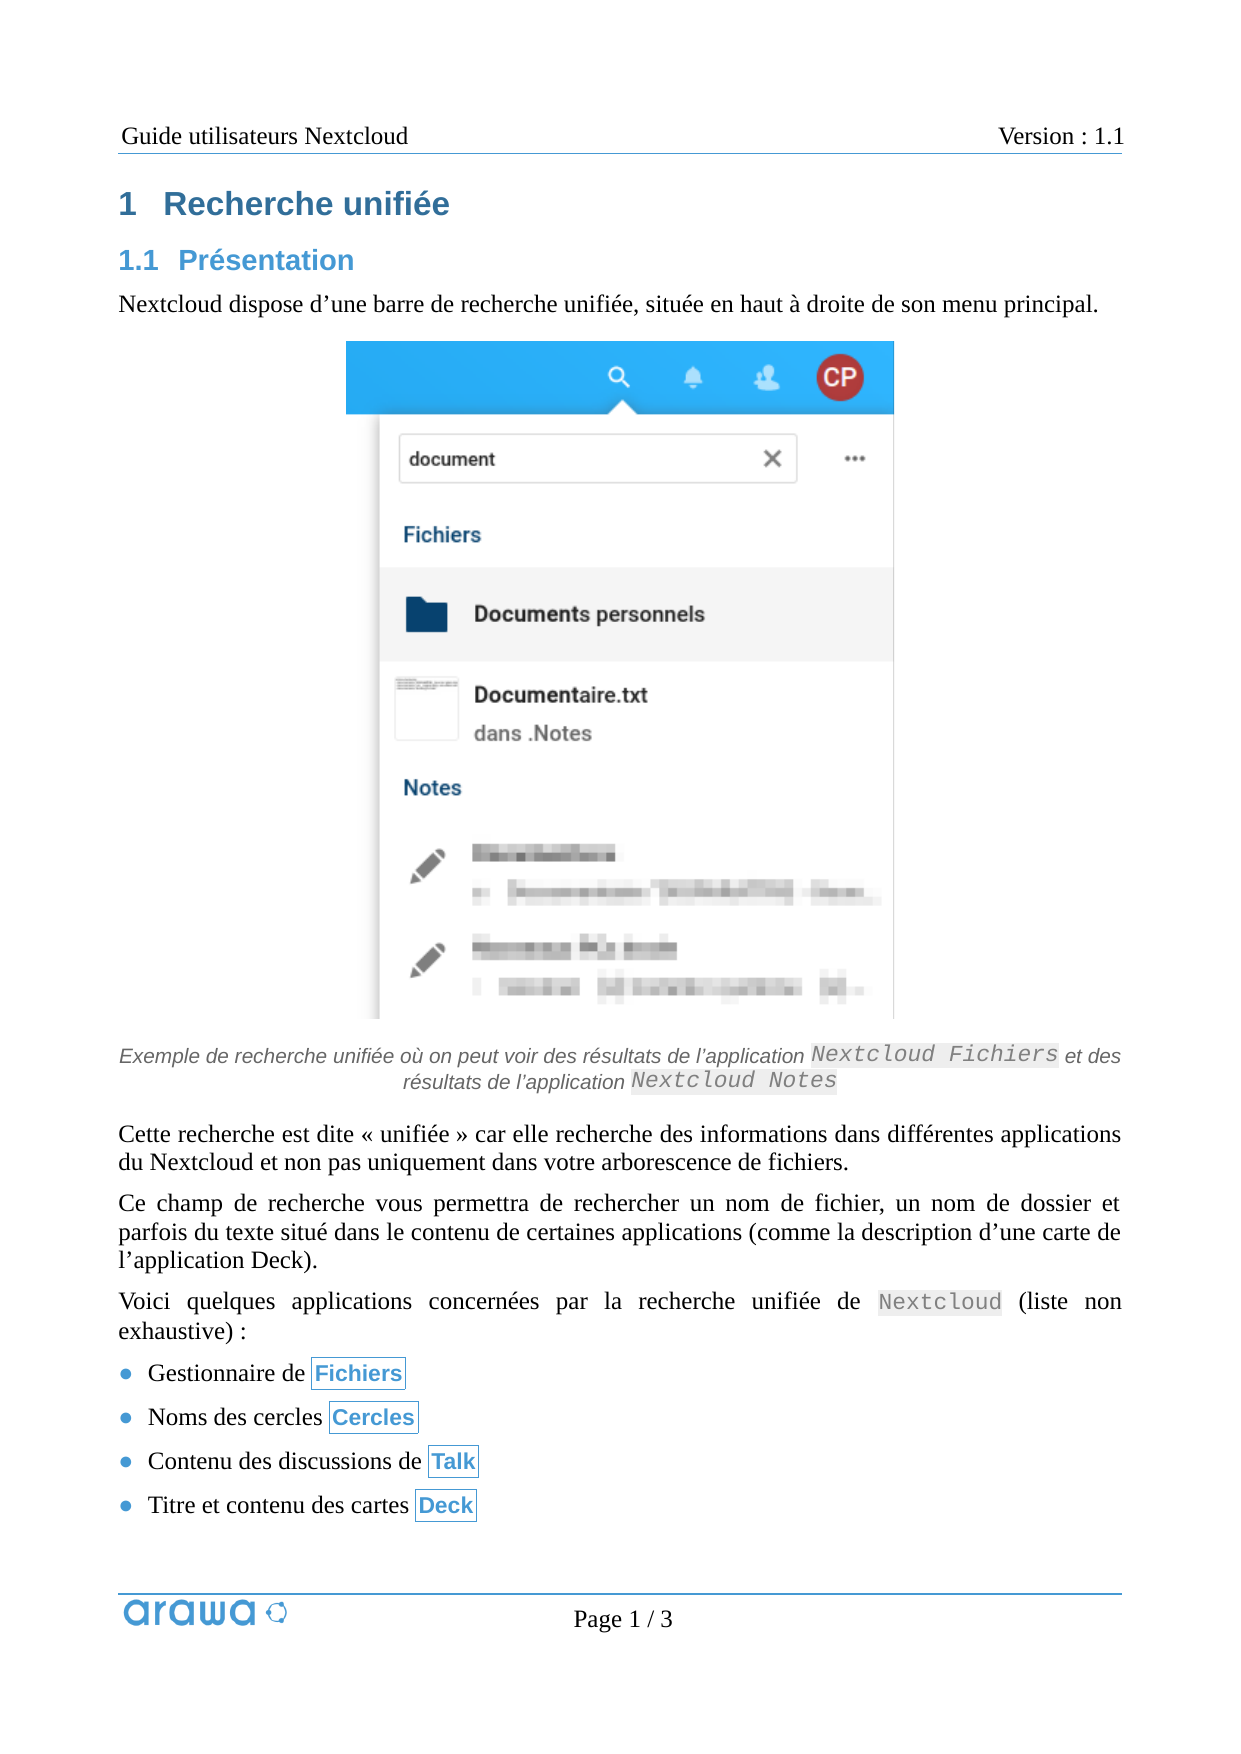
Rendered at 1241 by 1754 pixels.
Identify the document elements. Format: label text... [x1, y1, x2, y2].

list Fichiers [312, 1358, 405, 1389]
text Voici quelques applications concernées par la recherche unifiée de Nextcloud (liste non exhaustive) : [118, 1286, 1122, 1345]
text Exemple de recherche unifiée où on peut voir des résultats de l’application Nextcloud Fichiers et des résultats de l’application Nextcloud Notes [118, 1042, 1122, 1095]
text Cette recherche est dite « unifiée » car elle recherche des informations dans différentes applications du Nextcloud et non pas uniquement dans votre arborescence de fichiers. [118, 1119, 1122, 1176]
list Gestionnaire de [118, 1357, 311, 1389]
text Ce champ de recherche vous permettra de rechercher un nom de fichier, un nom de dossier et parfois du texte situé dans le contenu de certaines applications (comme la description d’une carte de l’application Deck). [118, 1188, 1122, 1274]
list Contenu des discussions de [118, 1445, 428, 1477]
picture [346, 341, 895, 1019]
picture [121, 1597, 290, 1628]
subtitle Recherche unifiée [118, 184, 1122, 222]
list [406, 1357, 1122, 1389]
list Cercles [330, 1402, 418, 1433]
text Nextcloud dispose d’une barre de recherche unifiée, située en haut à droite de son menu principal. [118, 289, 1122, 318]
list [419, 1401, 1122, 1433]
list Talk [429, 1446, 478, 1477]
list [477, 1489, 1122, 1522]
list Deck [416, 1490, 476, 1521]
list [479, 1445, 1122, 1477]
list Titre et contenu des cartes [118, 1489, 415, 1522]
list Noms des cercles [118, 1401, 329, 1433]
subtitle Présentation [118, 243, 1122, 277]
